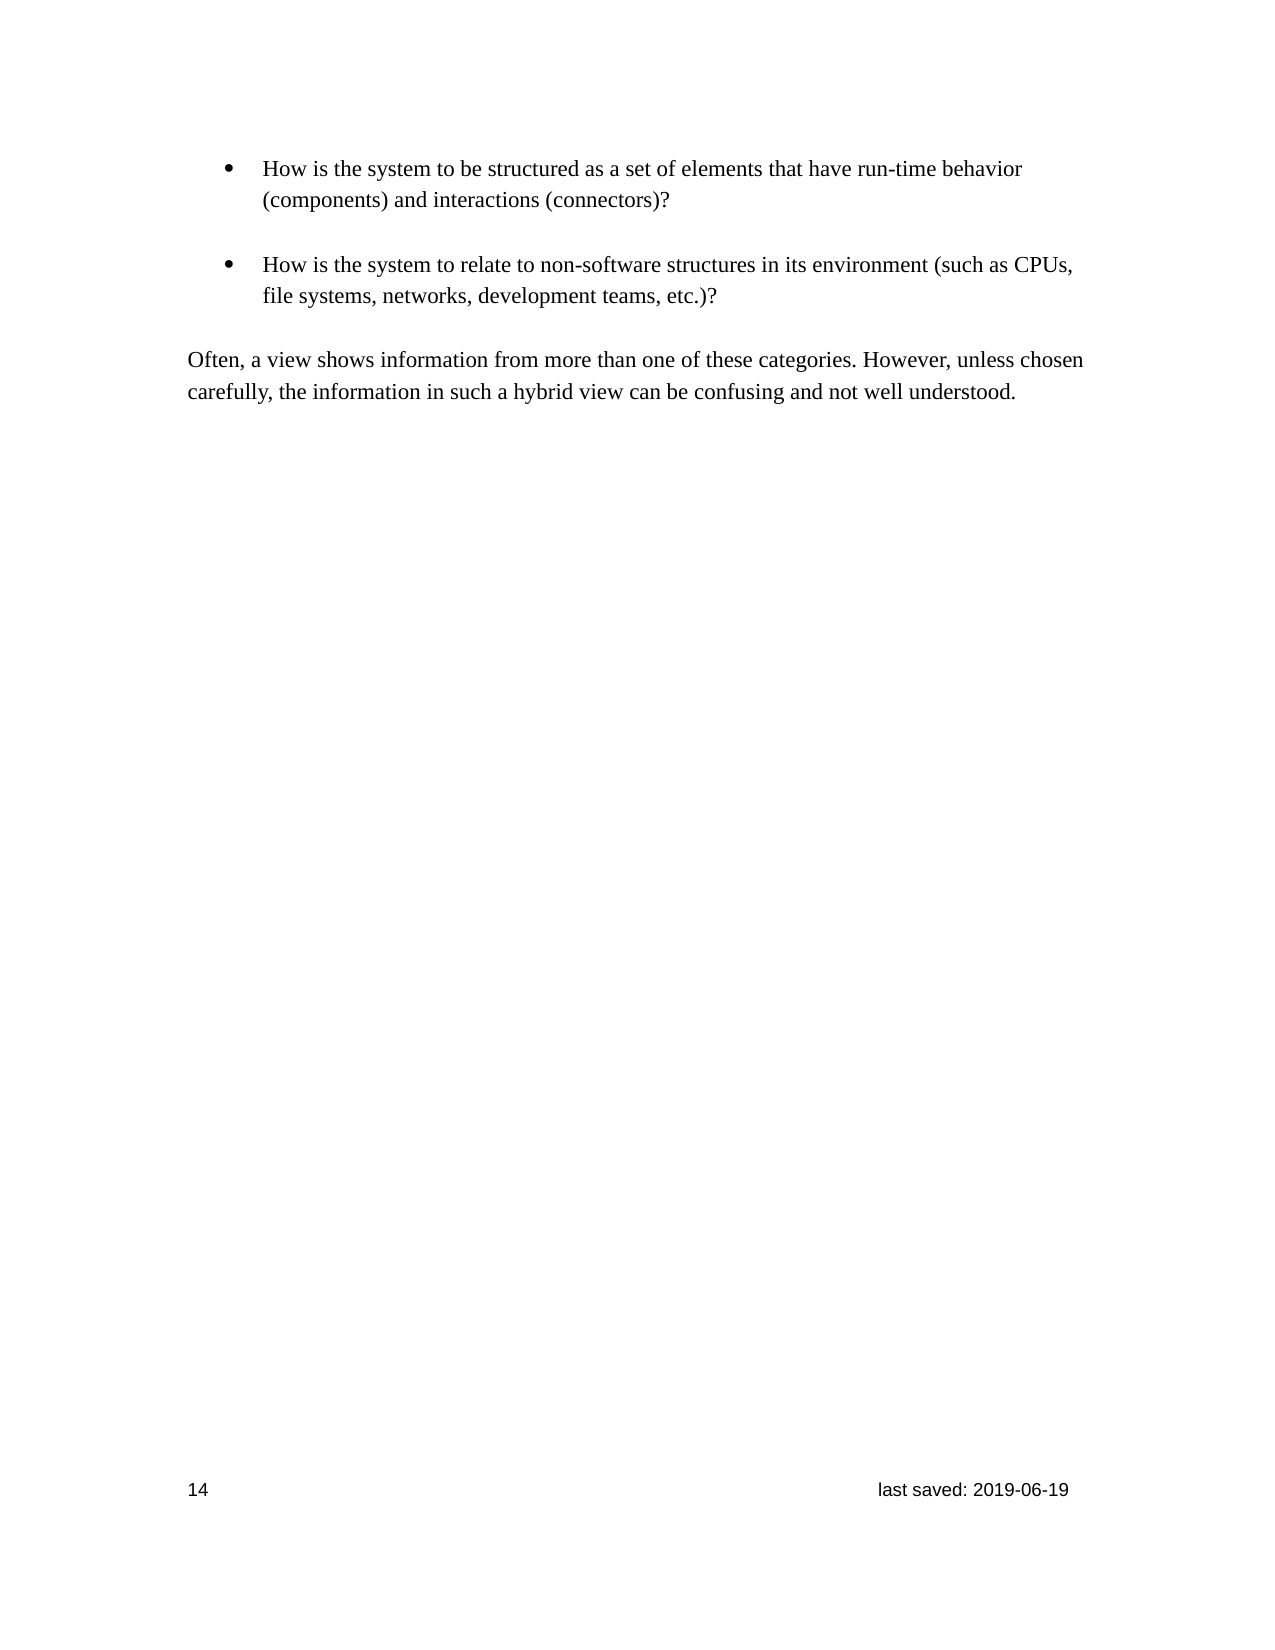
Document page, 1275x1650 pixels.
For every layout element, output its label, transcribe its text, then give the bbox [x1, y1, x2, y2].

text Often, a view shows information from more than one of these categories. However, unless chosen carefully, the information in such a hybrid view can be confusing and not well understood. [187, 342, 1087, 404]
list How is the system to relate to non-software structures in its environment (such as CPUs, file systems, networks, development teams, etc.)? [225, 246, 1087, 308]
list How is the system to be structured as a set of elements that have run-time behavior (components) and interactions (connectors)? [225, 150, 1087, 212]
